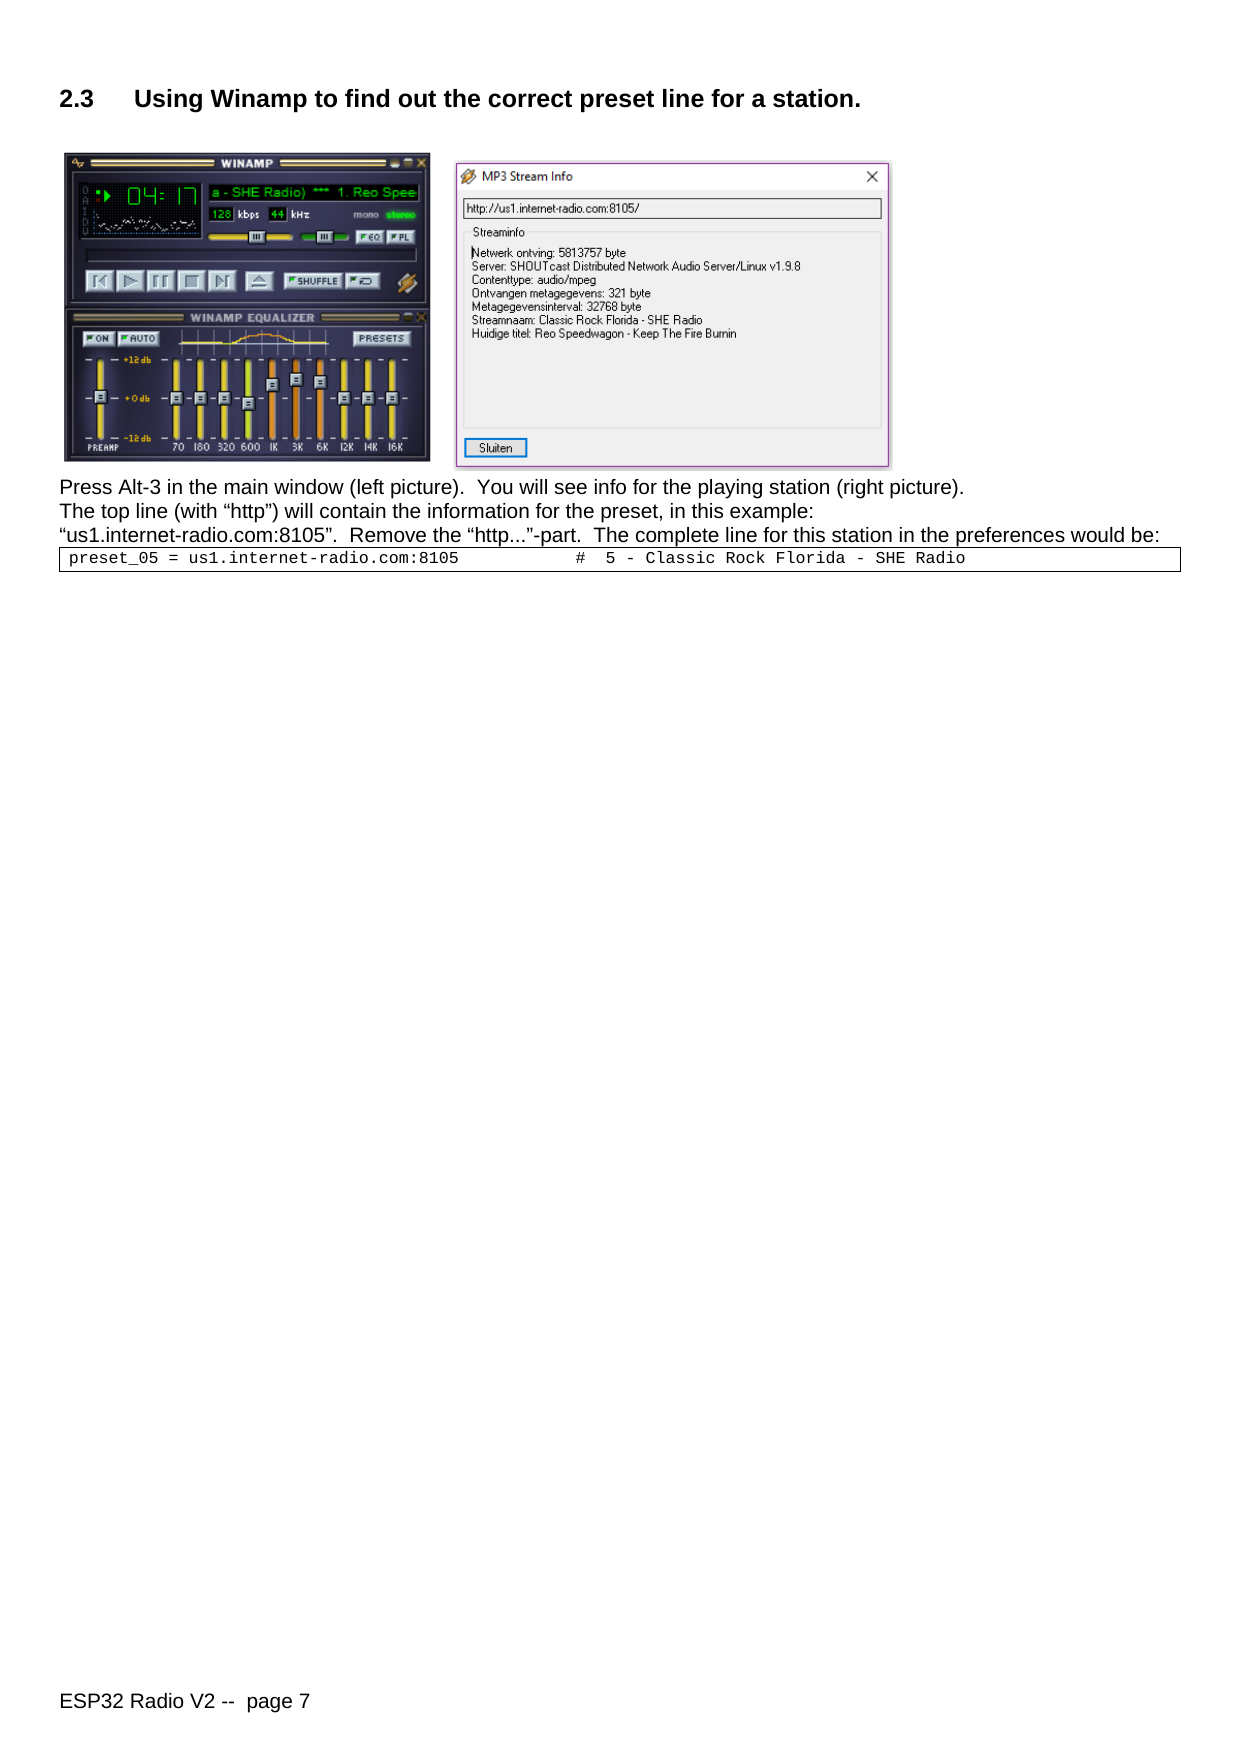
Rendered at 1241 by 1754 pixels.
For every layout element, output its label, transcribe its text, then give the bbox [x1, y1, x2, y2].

text Press Alt-3 in the main window (left picture). You will see info for the playing station (right picture). The top line (with “http”) will contain the information for the preset, in this example: [59, 475, 1181, 523]
subtitle Using Winamp to find out the correct preset line for a station. [59, 84, 1181, 113]
picture [453, 160, 893, 471]
text “us1.internet-radio.com:8105”. Remove the “http...”-part. The complete line for this station in the preferences would be: [59, 523, 1181, 547]
text preset_05 = us1.internet-radio.com:8105 # 5 - Classic Rock Florida - SHE Radio [60, 548, 1180, 571]
picture [59, 149, 437, 471]
